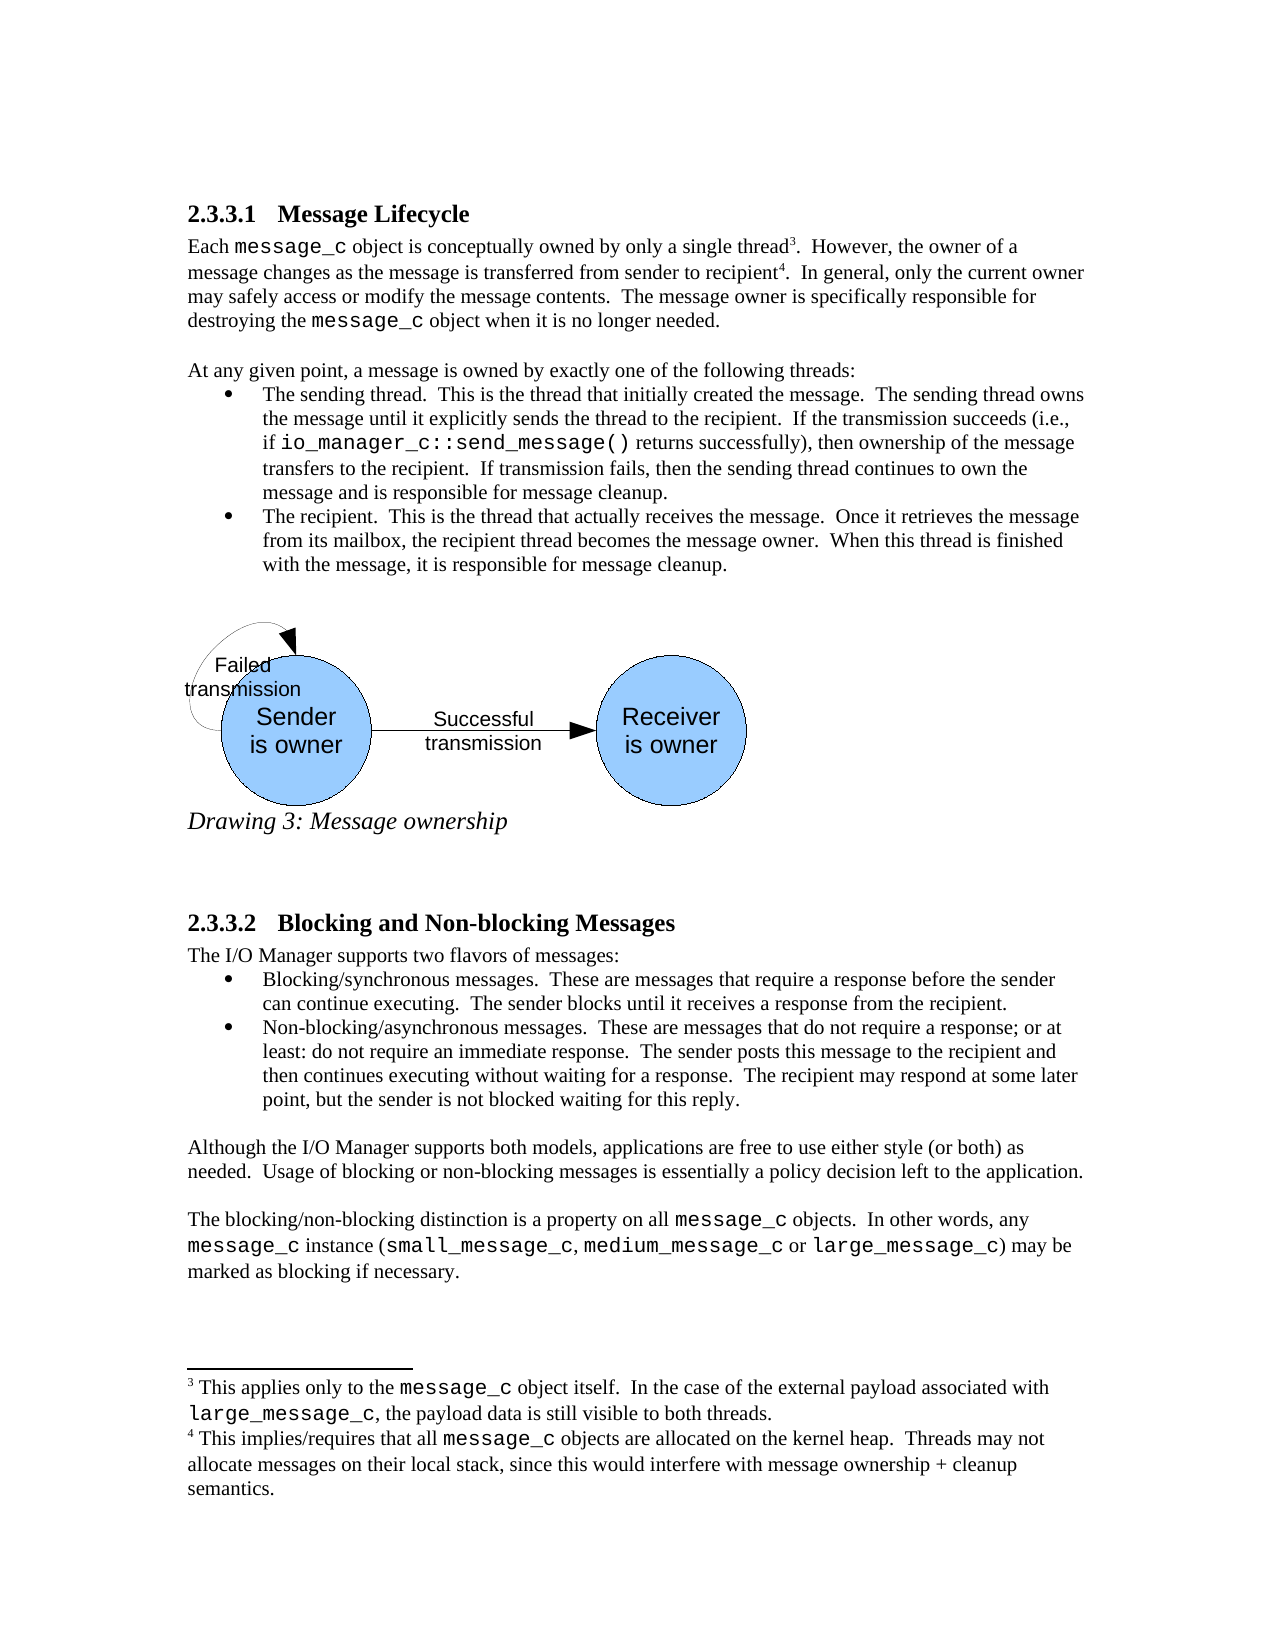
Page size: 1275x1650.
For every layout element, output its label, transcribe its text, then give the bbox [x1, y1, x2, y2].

subtitle Message Lifecycle [187, 199, 1087, 228]
text The I/O Manager supports two flavors of messages: [187, 943, 1087, 967]
text This applies only to the message_c object itself. In the case of the external payload associated with large_message_c, the payload data is still visible to both threads. [187, 1375, 1087, 1426]
list Blocking/synchronous messages. These are messages that require a response before the sender can continue executing. The sender blocks until it receives a response from the recipient. [225, 967, 1087, 1015]
text The blocking/non-blocking distinction is a property on all message_c objects. In other words, any message_c instance (small_message_c, medium_message_c or large_message_c) may be marked as blocking if necessary. [187, 1207, 1087, 1283]
text Drawing 3: Message ownership [187, 637, 748, 834]
list The sending thread. This is the thread that initially created the message. The sending thread owns the message until it explicitly sends the thread to the recipient. If the transmission succeeds (i.e., if io_manager_c::send_message() returns successfully), then ownership of the message transfers to the recipient. If transmission fails, then the sending thread continues to own the message and is responsible for message cleanup. [225, 382, 1087, 504]
list Non-blocking/asynchronous messages. These are messages that do not require a response; or at least: do not require an immediate response. The sender posts this message to the recipient and then continues executing without waiting for a response. The recipient may respond at some later point, but the sender is not blocked waiting for this reply. [225, 1015, 1087, 1111]
list The recipient. This is the thread that actually receives the message. Once it retrieves the message from its mailbox, the recipient thread becomes the message owner. When this thread is finished with the message, it is responsible for message cleanup. [225, 504, 1087, 576]
subtitle Blocking and Non-blocking Messages [187, 908, 1087, 936]
text Each message_c object is conceptually owned by only a single thread. However, the owner of a message changes as the message is transferred from sender to recipient. In general, only the current owner may safely access or modify the message contents. The message owner is specifically responsible for destroying the message_c object when it is no longer needed. [187, 234, 1087, 334]
text At any given point, a message is owned by exactly one of the following threads: [187, 358, 1087, 382]
text This implies/requires that all message_c objects are allocated on the kernel heap. Threads may not allocate messages on their local stack, since this would interfere with message ownership + cleanup semantics. [187, 1426, 1087, 1500]
text Although the I/O Manager supports both models, applications are free to use either style (or both) as needed. Usage of blocking or non-blocking messages is essentially a policy decision left to the application. [187, 1135, 1087, 1183]
